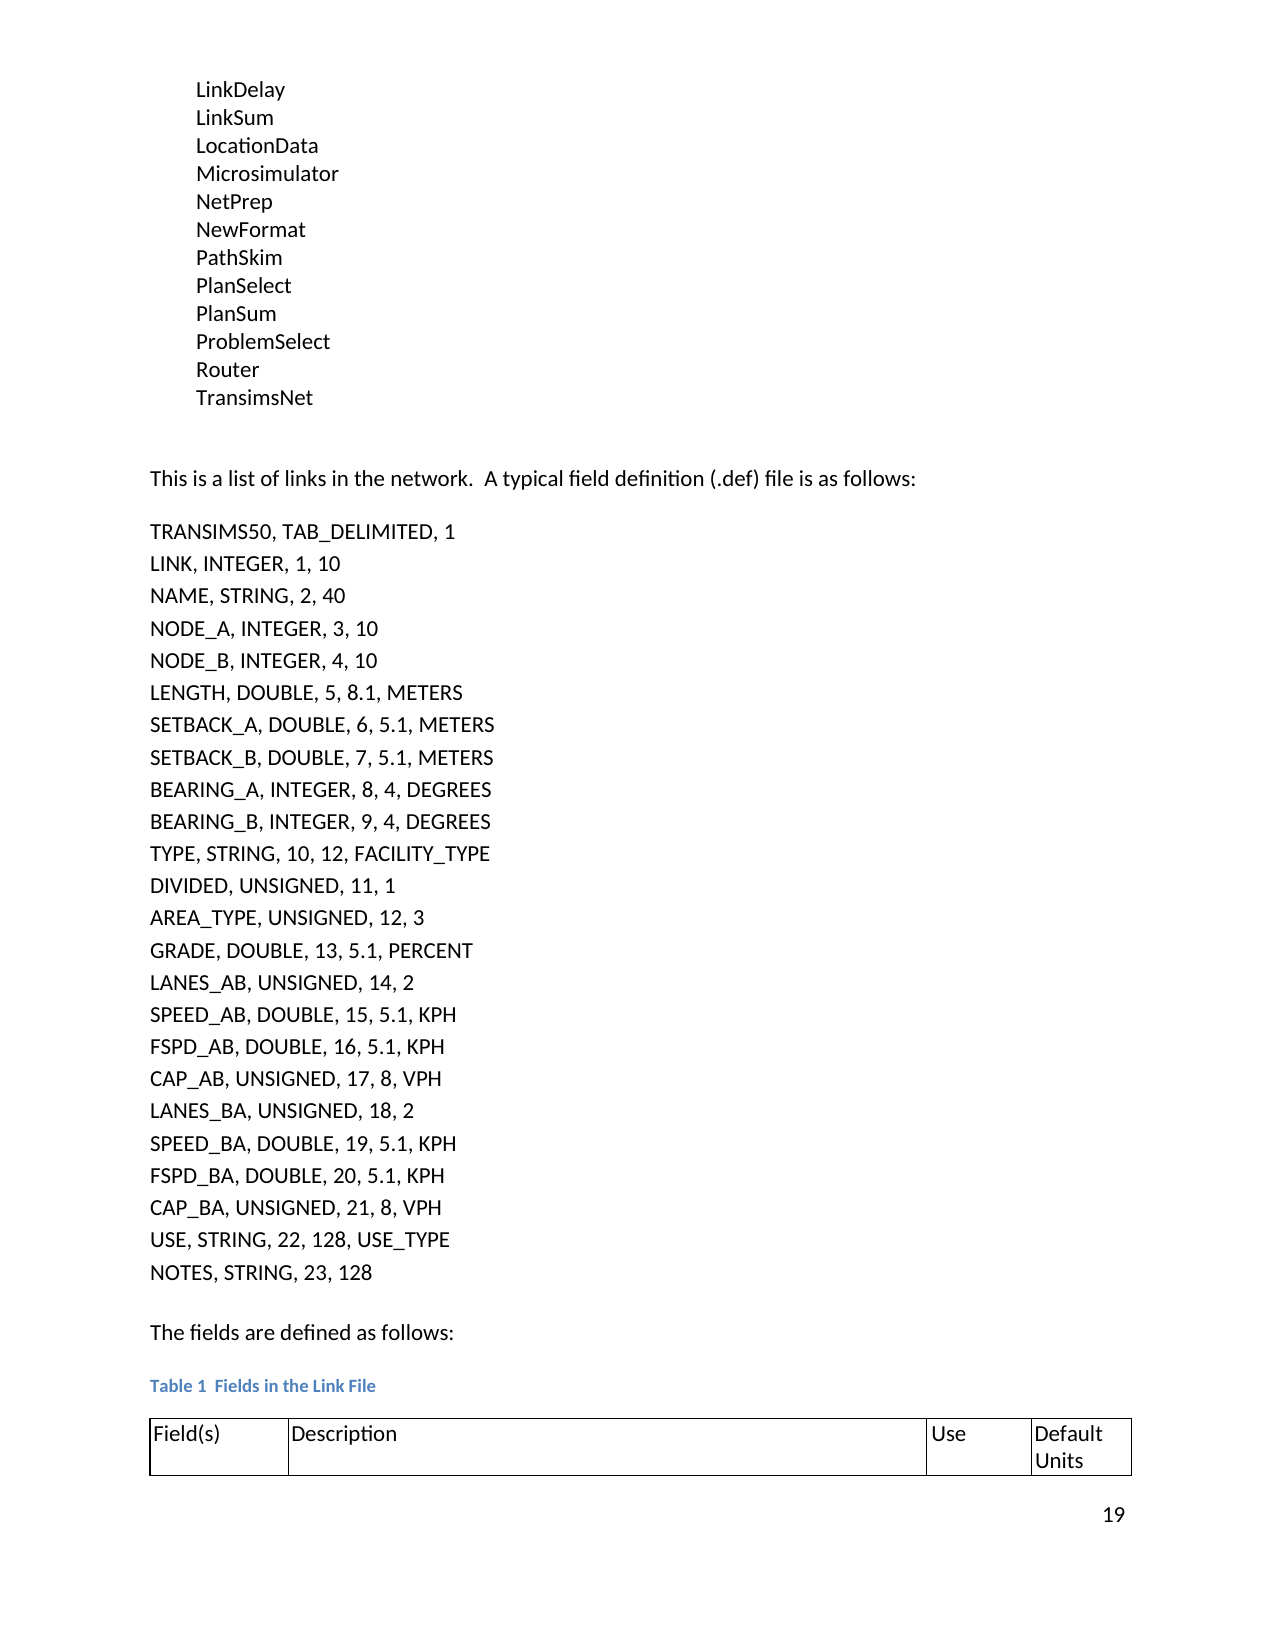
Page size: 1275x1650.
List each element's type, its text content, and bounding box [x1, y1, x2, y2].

text ProblemSelect [150, 327, 1125, 355]
text PathSkim [150, 243, 1125, 271]
table_header Description [289, 1419, 926, 1475]
text USE, STRING, 22, 128, USE_TYPE [150, 1225, 1125, 1253]
text SETBACK_B, DOUBLE, 7, 5.1, METERS [150, 743, 1125, 771]
text NAME, STRING, 2, 40 [150, 582, 1125, 610]
text CAP_AB, UNSIGNED, 17, 8, VPH [150, 1064, 1125, 1092]
text TransimsNet [150, 383, 1125, 411]
text CAP_BA, UNSIGNED, 21, 8, VPH [150, 1193, 1125, 1221]
text LANES_AB, UNSIGNED, 14, 2 [150, 968, 1125, 996]
text NetPrep [150, 187, 1125, 215]
text Router [150, 355, 1125, 383]
text LANES_BA, UNSIGNED, 18, 2 [150, 1097, 1125, 1125]
text LINK, INTEGER, 1, 10 [150, 549, 1125, 577]
text PlanSum [150, 299, 1125, 327]
text NODE_B, INTEGER, 4, 10 [150, 646, 1125, 674]
text FSPD_AB, DOUBLE, 16, 5.1, KPH [150, 1032, 1125, 1060]
text GRADE, DOUBLE, 13, 5.1, PERCENT [150, 936, 1125, 964]
text LENGTH, DOUBLE, 5, 8.1, METERS [150, 678, 1125, 706]
text TYPE, STRING, 10, 12, FACILITY_TYPE [150, 839, 1125, 867]
text BEARING_A, INTEGER, 8, 4, DEGREES [150, 775, 1125, 803]
text Microsimulator [150, 159, 1125, 187]
text SETBACK_A, DOUBLE, 6, 5.1, METERS [150, 710, 1125, 738]
table_header Field(s) [151, 1419, 288, 1475]
text PlanSelect [150, 271, 1125, 299]
text This is a list of links in the network. A typical field definition (.def) file is as follows: [150, 464, 1125, 492]
text AREA_TYPE, UNSIGNED, 12, 3 [150, 903, 1125, 932]
text LinkDelay [150, 75, 1125, 103]
text LinkSum [150, 103, 1125, 131]
text BEARING_B, INTEGER, 9, 4, DEGREES [150, 807, 1125, 835]
text NewFormat [150, 215, 1125, 243]
text The fields are defined as follows: [150, 1318, 1125, 1346]
text SPEED_BA, DOUBLE, 19, 5.1, KPH [150, 1129, 1125, 1157]
text DIVIDED, UNSIGNED, 11, 1 [150, 871, 1125, 899]
text NOTES, STRING, 23, 128 [150, 1258, 1125, 1286]
text FSPD_BA, DOUBLE, 20, 5.1, KPH [150, 1161, 1125, 1189]
text LocationData [150, 131, 1125, 159]
text SPEED_AB, DOUBLE, 15, 5.1, KPH [150, 1000, 1125, 1028]
text TRANSIMS50, TAB_DELIMITED, 1 [150, 517, 1125, 545]
table_header Default Units [1032, 1419, 1131, 1475]
text Table 1 Fields in the Link File [150, 1374, 1125, 1397]
table_header Use [927, 1419, 1031, 1475]
text NODE_A, INTEGER, 3, 10 [150, 614, 1125, 642]
